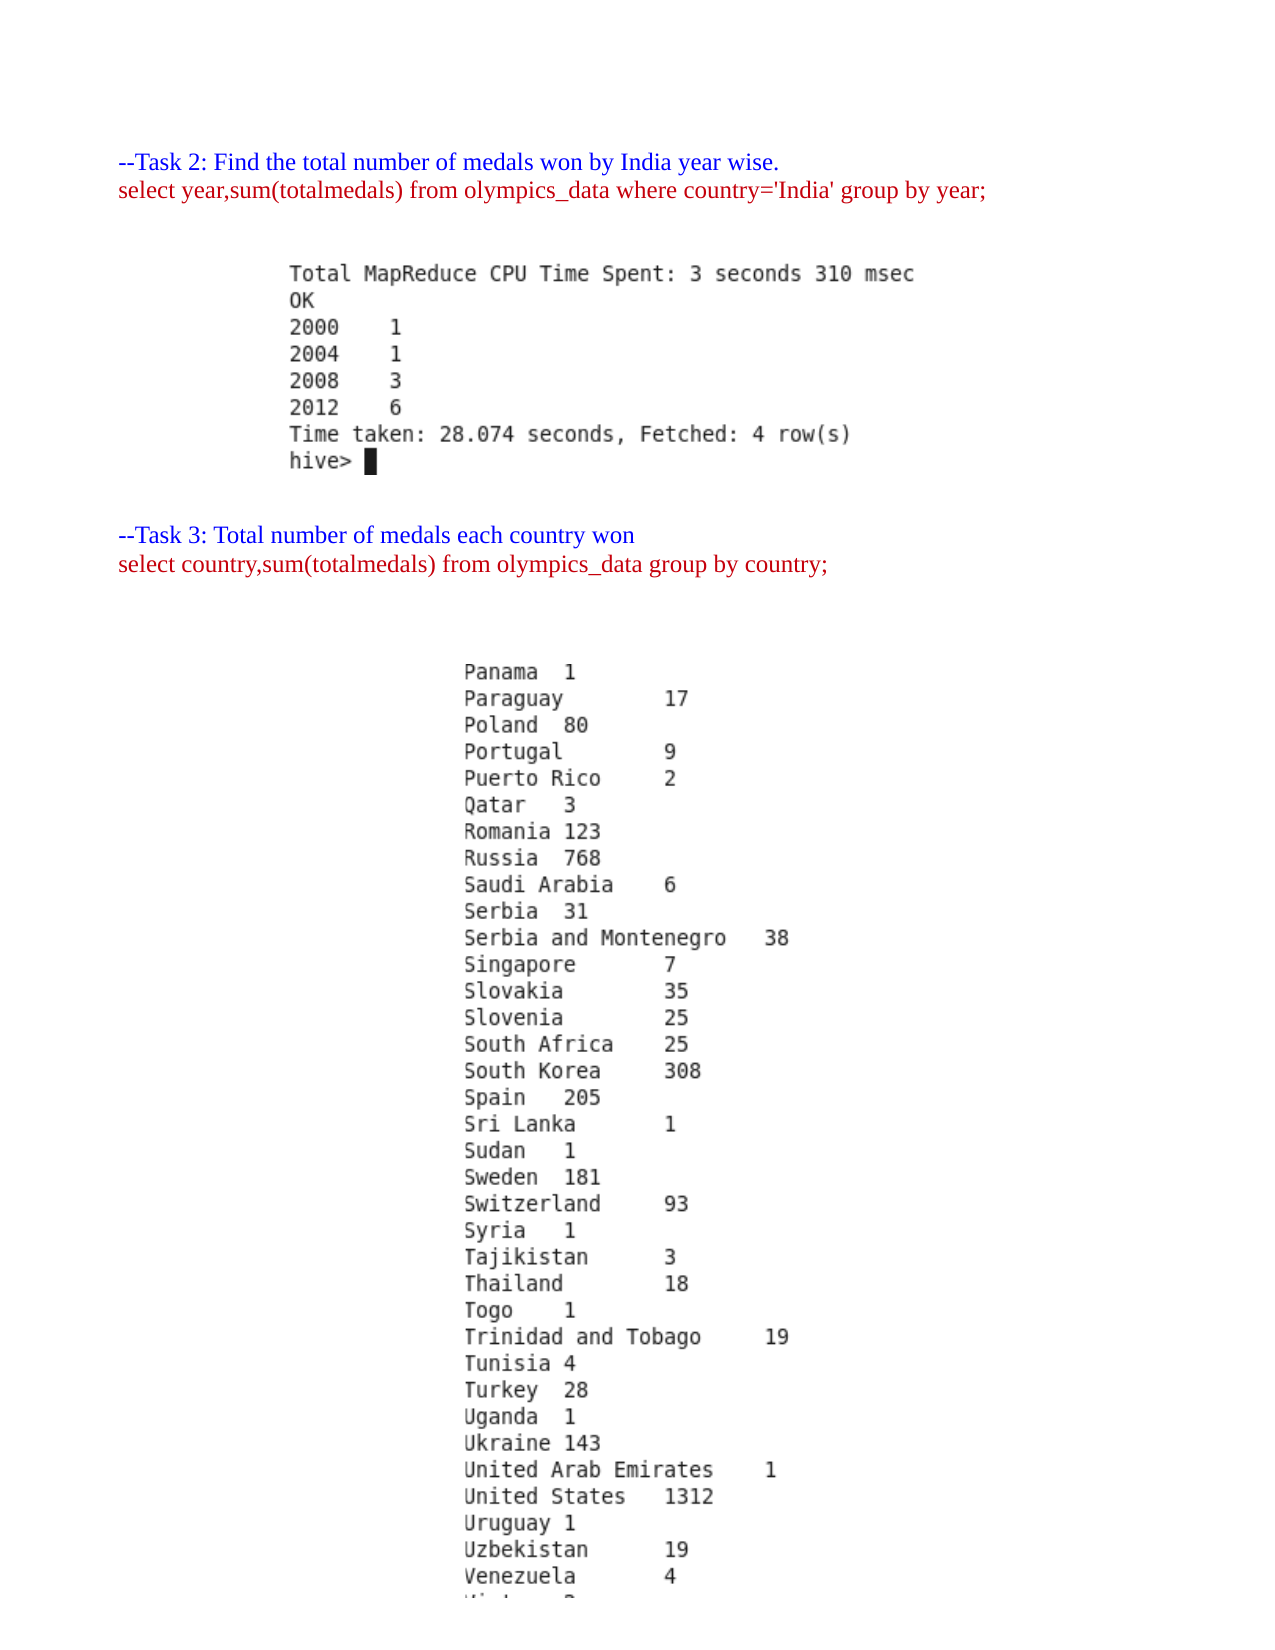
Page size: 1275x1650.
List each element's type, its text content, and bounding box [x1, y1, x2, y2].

text select country,sum(totalmedals) from olympics_data group by country; [118, 549, 1157, 578]
text --Task 3: Total number of medals each country won [118, 521, 1157, 549]
text select year,sum(totalmedals) from olympics_data where country='India' group by year; [118, 176, 1157, 204]
picture [465, 664, 810, 1598]
text --Task 2: Find the total number of medals won by India year wise. [118, 147, 1157, 176]
picture [288, 261, 987, 475]
